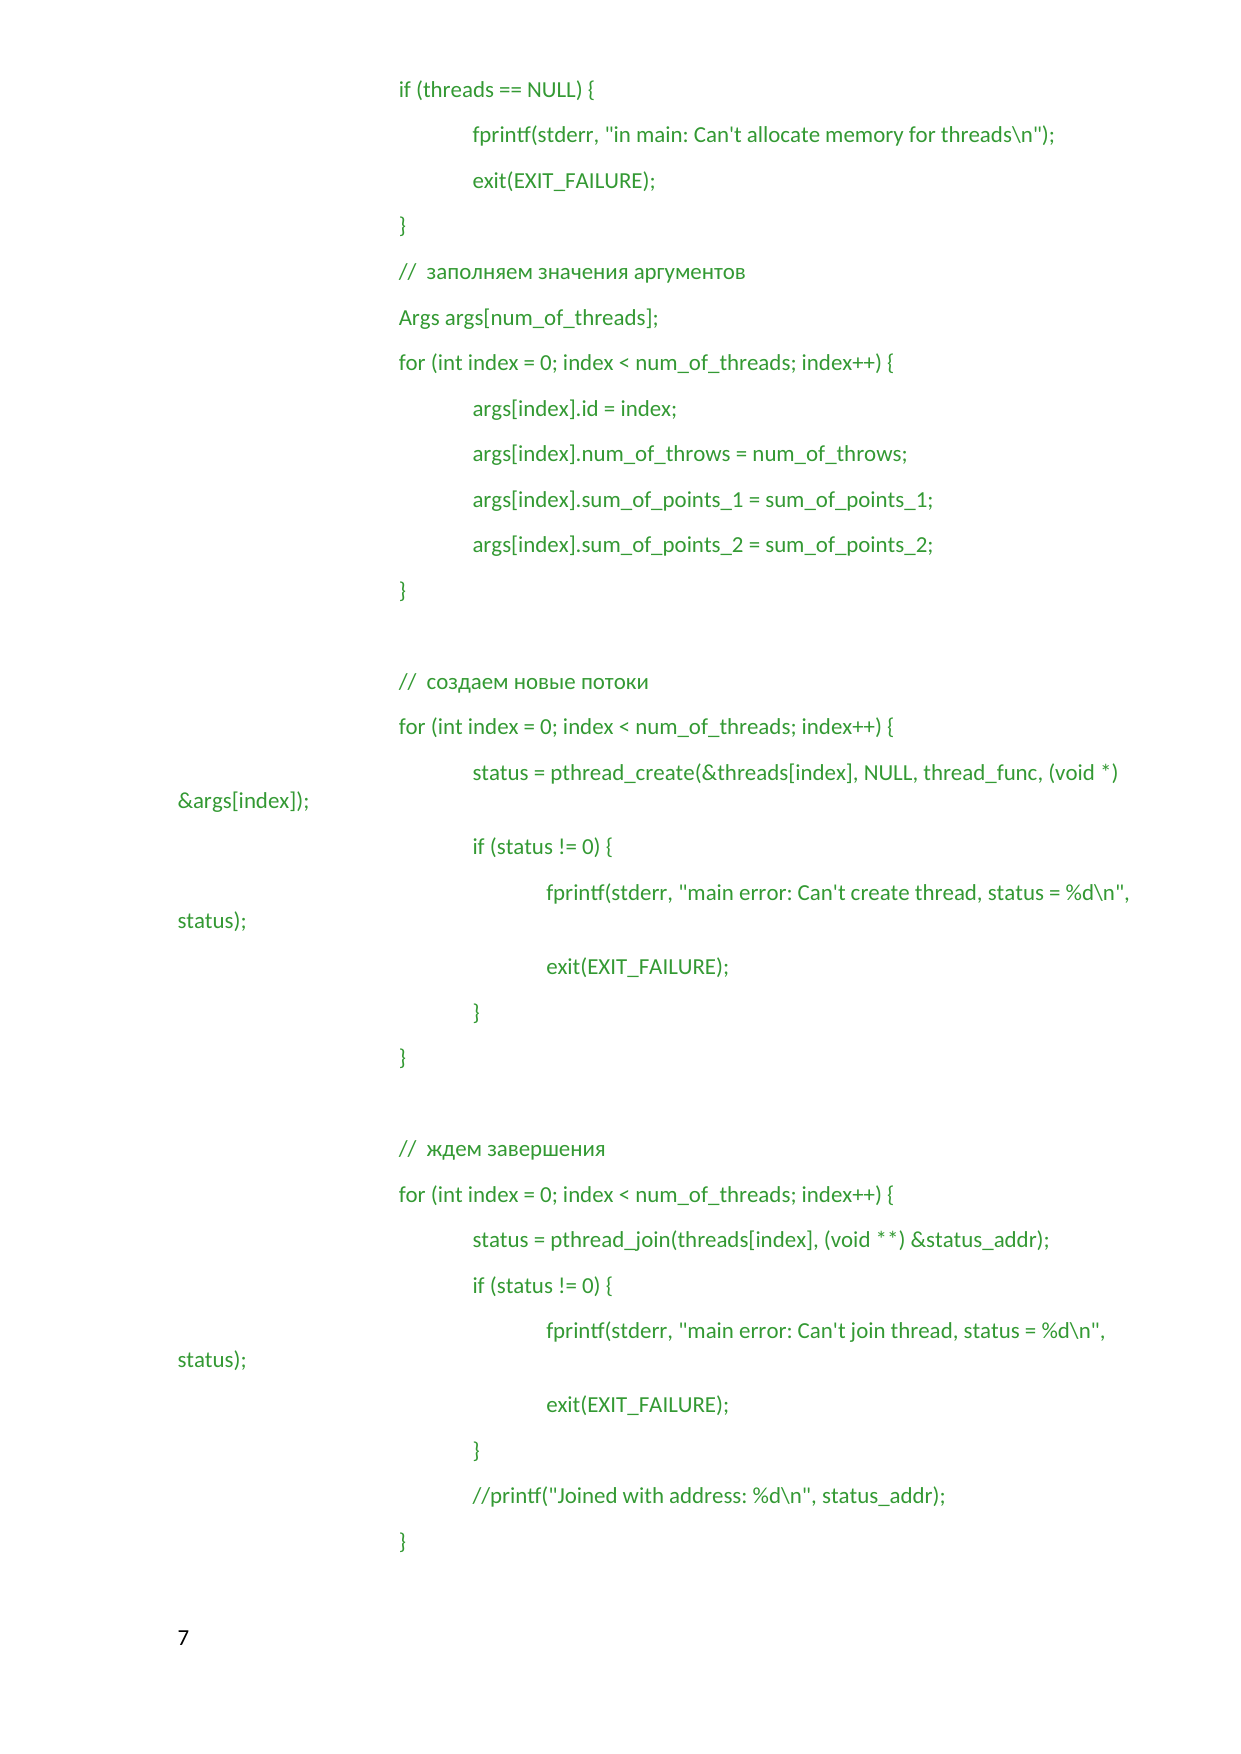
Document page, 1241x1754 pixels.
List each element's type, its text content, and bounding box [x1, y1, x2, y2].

text fprintf(stderr, "main error: Can't create thread, status = %d\n", status); [177, 878, 1152, 934]
text for (int index = 0; index < num_of_threads; index++) { [177, 348, 1152, 376]
text if (status != 0) { [177, 832, 1152, 860]
text } [177, 1043, 1152, 1071]
text exit(EXIT_FAILURE); [177, 166, 1152, 194]
text } [177, 1436, 1152, 1464]
text if (threads == NULL) { [177, 75, 1152, 103]
text status = pthread_create(&threads[index], NULL, thread_func, (void *) &args[index]); [177, 758, 1152, 815]
text exit(EXIT_FAILURE); [177, 952, 1152, 980]
text fprintf(stderr, "main error: Can't join thread, status = %d\n", status); [177, 1316, 1152, 1373]
text } [177, 576, 1152, 604]
text } [177, 998, 1152, 1026]
text status = pthread_join(threads[index], (void **) &status_addr); [177, 1225, 1152, 1253]
text exit(EXIT_FAILURE); [177, 1391, 1152, 1419]
text args[index].num_of_throws = num_of_throws; [177, 439, 1152, 467]
text // заполняем значения аргументов [177, 257, 1152, 285]
text // создаем новые потоки [177, 667, 1152, 695]
text //printf("Joined with address: %d\n", status_addr); [177, 1482, 1152, 1510]
text args[index].sum_of_points_2 = sum_of_points_2; [177, 530, 1152, 558]
text args[index].id = index; [177, 394, 1152, 422]
text fprintf(stderr, "in main: Can't allocate memory for threads\n"); [177, 121, 1152, 148]
text // ждем завершения [177, 1134, 1152, 1162]
text Args args[num_of_threads]; [177, 303, 1152, 331]
text for (int index = 0; index < num_of_threads; index++) { [177, 712, 1152, 740]
text for (int index = 0; index < num_of_threads; index++) { [177, 1180, 1152, 1208]
text args[index].sum_of_points_1 = sum_of_points_1; [177, 485, 1152, 513]
text } [177, 212, 1152, 239]
text } [177, 1527, 1152, 1555]
text if (status != 0) { [177, 1271, 1152, 1299]
